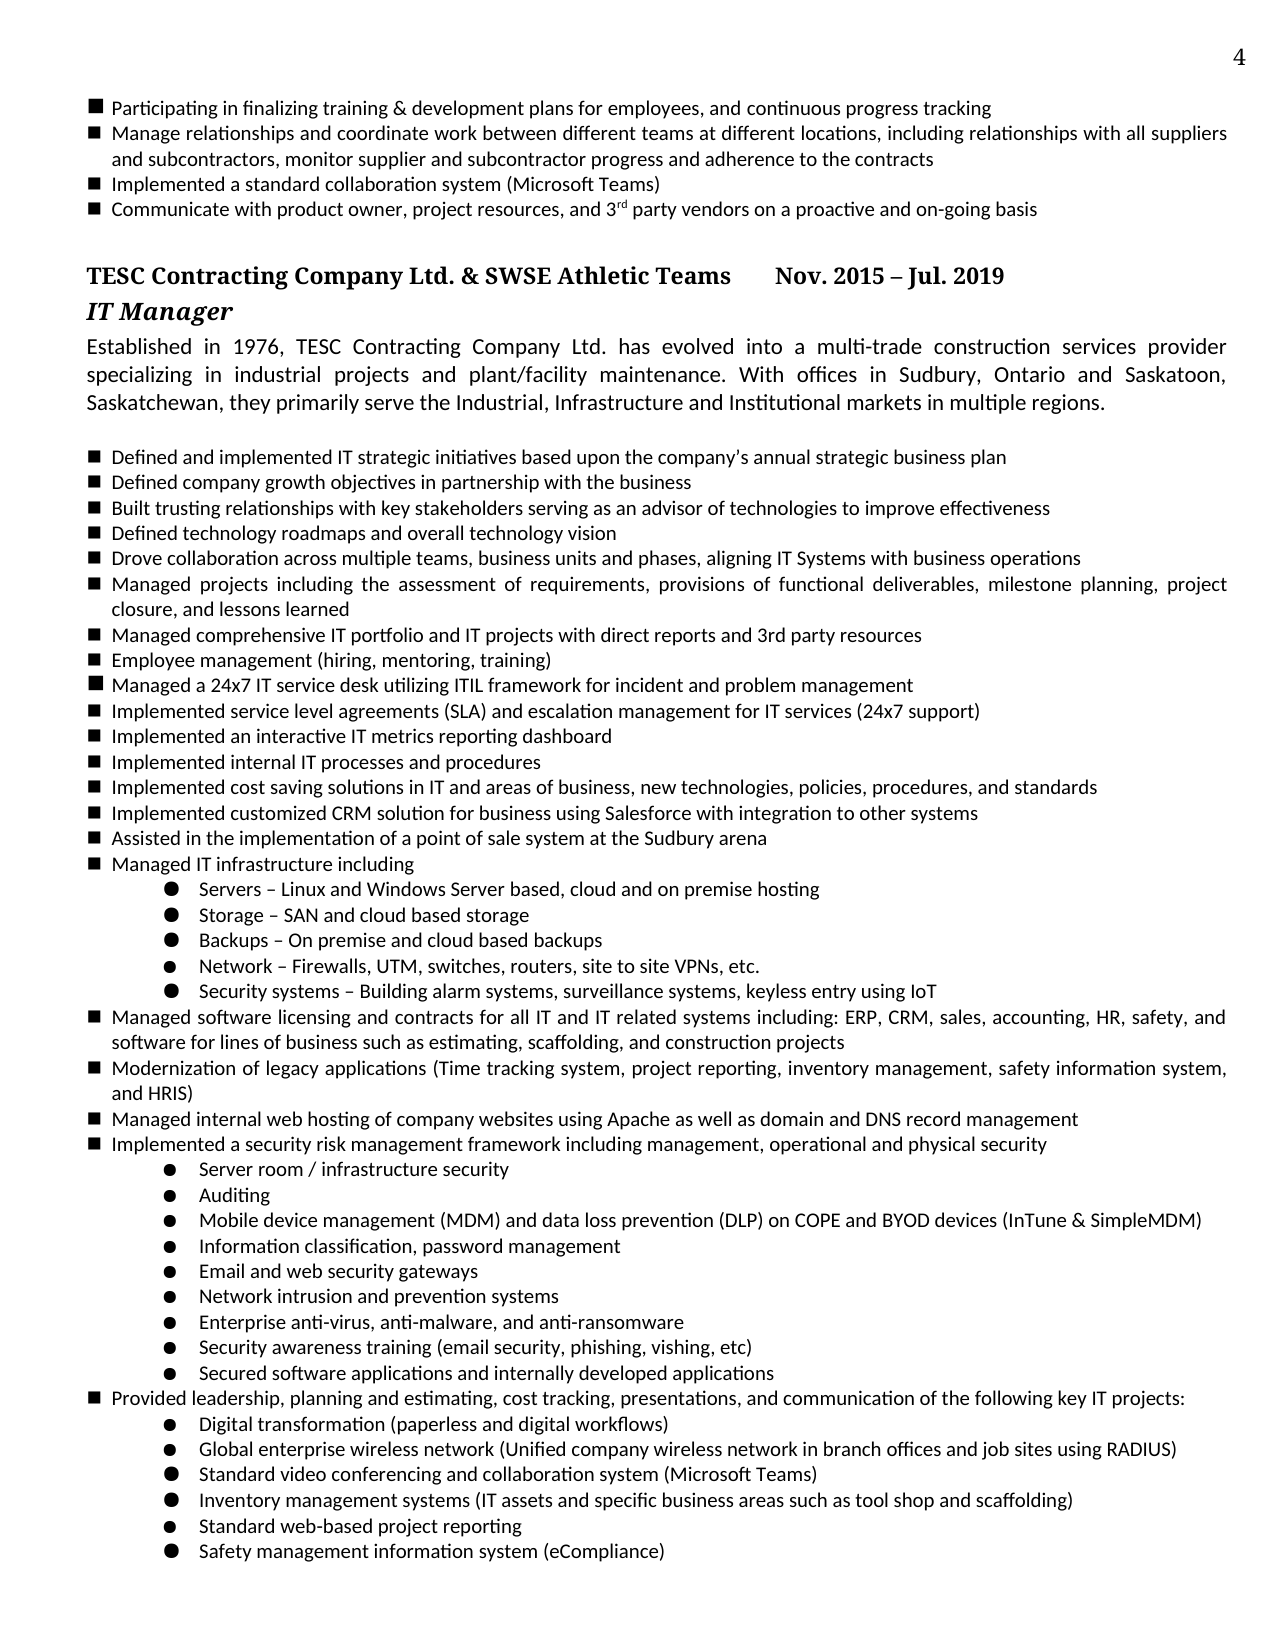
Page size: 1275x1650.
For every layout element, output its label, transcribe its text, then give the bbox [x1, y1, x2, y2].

table_cell Guardian Microsystems 2023 - Present IT Support Specialist Network and Systems Administration (Primarily remote based) Incident detection, response, and mitigation (cyber security) Evaluate systems and suggest improvements Document and implement best practices Collaborates and contributes information to teams Provide internal and end user support Product lead on endpoint protection Science North Feb. 2022 - Oct. 2022 Senior IT Manager Science North operates an interactive science centre and mine museum focusing principally on geology and mining history exhibitions. Science North is an agency of the government of Ontario and is a registered charitable organization. Developed and implemented short and long term IT strategic plans Responsible for leading, planning, organizing, and managing IT operations Responsible for managing user support Implemented an IT service management system Implemented an IT change management system Improved security posture CFMWS Jul. 2021 - Nov. 2021 Senior IT Manager/Project Director (Contract) Working on behalf of the Chief of the Defence Staff and under the authority of the Defence Minister, CFMWS is a partner in the Defence enterprise, operating under the Non-Public Property framework, expending Public and Non-Public funds. CFMWS is a separate agency of the Defence team. CFMWS offers programs and services to support the changing needs of the Canadian Armed Forces (CAF) by enhancing their mental, social, physical and financial wellbeing. Acted in role as a project director for an enterprise backup solution Acted in role as a project director for cloud migration of IT services Sofvie Inc. Sep. 2019 - Jul. 2020 Product & Service Supervisor Sofvie is a software and service organization focused on minimizing workplace hazards and aligning workplace culture using Risk and EHS Management Software to generate collaborative intelligence. This enhances communication and redefines hazard and risk management in the workplace by intelligently analyzing data gathered from the front-line. Built on industry 4.0, Sofvie creates an accessible point of reference which aids in critical decision making processes. Managed direct reports in various roles of product development and tiered support Supervised direct reports in tiered support and service of customers and internal staff Mentored direct reports in full stack software development languages and frameworks Acted as a subject matter expert on report development setting up a framework for the bulk conversion of previously developed reports to an open source solution Acted as a subject matter expert on application security (Secure API, XSS, SQL Injection, Access Control, Logging & Monitoring) Managed the development of a standardized product API for integration with other software systems such as ERP’s Managed the agile project development plan, acted as scrum master, and performed sprint planning using JIRA Contributed to definition and implementation of service desk processes and procedures such as service level agreements, escalation management, and the framework for 24x7 product support Acted as a liaison between business stakeholders, product support, development staff, and other cross-functional teams both onsite and in remote locations to identify any system/functional gaps, pro-actively monitoring environments for efficiency and continuous improvements Implemented Git as a source code control management system and implemented a standard repository strategy for core product and customizations Supervised direct reports in continuous delivery and continuous integration (CI/CD) of products (DevOps) Managed best practices and standards in the product development of a secure risk management system Advocated for storage and accessibility of all product and company documentation, including meeting minutes Lead product quality assurance and implementation of automated testing framework Lead the software development of a cloud-native product from a legacy application Participated in product hosting strategy using SaaS model (cloud, on premise, hybrid). Established hosting strategies with leading cloud providers including AWS, Microsoft Azure, IBM, and Digital Ocean for global product delivery Providing leadership, direction and coaching to develop skills and organizational capabilities to meet/exceed strategic goals and achieve business results Coordinate escalations to identify and address business requirements gaps and loop back with Product Owner, as required Documentation and review of the Service Level Agreements with stakeholders, ensuring adherence to defined SLAs through daily operational meetings Participating in finalizing training & development plans for employees, and continuous progress tracking Manage relationships and coordinate work between different teams at different locations, including relationships with all suppliers and subcontractors, monitor supplier and subcontractor progress and adherence to the contracts Implemented a standard collaboration system (Microsoft Teams) Communicate with product owner, project resources, and 3rd party vendors on a proactive and on-going basis TESC Contracting Company Ltd. & SWSE Athletic Teams Nov. 2015 – Jul. 2019 IT Manager Established in 1976, TESC Contracting Company Ltd. has evolved into a multi-trade construction services provider specializing in industrial projects and plant/facility maintenance. With offices in Sudbury, Ontario and Saskatoon, Saskatchewan, they primarily serve the Industrial, Infrastructure and Institutional markets in multiple regions. Defined and implemented IT strategic initiatives based upon the company’s annual strategic business plan Defined company growth objectives in partnership with the business Built trusting relationships with key stakeholders serving as an advisor of technologies to improve effectiveness Defined technology roadmaps and overall technology vision Drove collaboration across multiple teams, business units and phases, aligning IT Systems with business operations Managed projects including the assessment of requirements, provisions of functional deliverables, milestone planning, project closure, and lessons learned Managed comprehensive IT portfolio and IT projects with direct reports and 3rd party resources Employee management (hiring, mentoring, training) Managed a 24x7 IT service desk utilizing ITIL framework for incident and problem management Implemented service level agreements (SLA) and escalation management for IT services (24x7 support) Implemented an interactive IT metrics reporting dashboard Implemented internal IT processes and procedures Implemented cost saving solutions in IT and areas of business, new technologies, policies, procedures, and standards Implemented customized CRM solution for business using Salesforce with integration to other systems Assisted in the implementation of a point of sale system at the Sudbury arena Managed IT infrastructure including Servers – Linux and Windows Server based, cloud and on premise hosting Storage – SAN and cloud based storage Backups – On premise and cloud based backups Network – Firewalls, UTM, switches, routers, site to site VPNs, etc. Security systems – Building alarm systems, surveillance systems, keyless entry using IoT Managed software licensing and contracts for all IT and IT related systems including: ERP, CRM, sales, accounting, HR, safety, and software for lines of business such as estimating, scaffolding, and construction projects Modernization of legacy applications (Time tracking system, project reporting, inventory management, safety information system, and HRIS) Managed internal web hosting of company websites using Apache as well as domain and DNS record management Implemented a security risk management framework including management, operational and physical security Server room / infrastructure security Auditing Mobile device management (MDM) and data loss prevention (DLP) on COPE and BYOD devices (InTune & SimpleMDM) Information classification, password management Email and web security gateways Network intrusion and prevention systems Enterprise anti-virus, anti-malware, and anti-ransomware Security awareness training (email security, phishing, vishing, etc) Secured software applications and internally developed applications Provided leadership, planning and estimating, cost tracking, presentations, and communication of the following key IT projects: Digital transformation (paperless and digital workflows) Global enterprise wireless network (Unified company wireless network in branch offices and job sites using RADIUS) Standard video conferencing and collaboration system (Microsoft Teams) Inventory management systems (IT assets and specific business areas such as tool shop and scaffolding) Standard web-based project reporting Safety management information system (eCompliance) Company intranet (cloud based on Azure, single sign on using Azure AD) Global VoIP system (migrated from analogue/POTS lines to VoIP system using FreePBX and SIP phones) Communicate with project stakeholders, business unit managers, project resources, and 3rd party vendors on a proactive and on-going basis Vale Canada Limited Jan. 2009 – Oct. 2015 IT Subject Matter Expert / IT Project Manager Vale Canada is the Canadian nickel subsidiary of Brazilian miner Vale, the world's largest iron ore producer and exporter. The company is engaged in the mining, processing and marketing of metal products. Based in Toronto, Vale Canada produces nickel, copper, cobalt, platinum, rhodium, ruthenium, iridium, gold, and silver, both in Canada and in Indonesia. Managed a team of developers providing oversight and mentoring, resource scheduling and performance evaluations Performed in role of project manager managing all aspects of IT projects including project budgeting, initiation, planning, execution, monitoring, and closure Performed in project estimation as a subject matter expert Developed and managed project plans using a variety of tools including MS Project and HPPM Implemented best practices, standards, and product roadmaps as a subject matter expert for areas of expertise Provided or approved application architecture for several software applications including: Computerized mould tracking system (Web based, .NET application) Process Information Management Application (division wide web based production information reporting system consisting of KPI’s and real-time information. Using SharePoint and web technologies) Computerized systems for the atmospheric emissions reduction (AER) program (web-based applications) Smelting converter aisle monitoring system (Monitor the process of nickel smelting process and used by operators to assist in decision making) Managed the implementation of many IT projects such as: Redundant data collection system (Real-time data collection from Smelter process control network to business network using OPC and OSISoft PI technologies) Data Migration of legacy data historian (migration of Setcim data historian to OSISoft PI historian) Product lead on SAP Manufacturing Integration and Intelligence (MII) attended conferences, formal training, and networking with global colleagues implemented the product as the company’s standard reporting tool utilized by various applications created product roadmaps and standards for technology participated in negotiations of maintenance agreement and software licensing Acted as a third tier of support for escalations or engineering of solutions for products in areas of expertise (24x7x365 support) Communicate with project stakeholders, business managers, project resources on a proactive and on-going basis Vale Canada Limited May 2005 – Dec. 2008 Process Systems Analyst Design, develop, test, deliver and support of information and process control systems Implemented new technologies into business applications, business requirements analysis/translation Lead IT contractors and projects, served as mentor to colleagues and project resources Communicate with project stakeholders, business unit managers, and project resources on a proactive and on-going basis Four Leaf Solutions Inc. Sep. 2002 – Apr. 2005 Programmer/Analyst Four Leaf Solutions operated as a software development and IT service company since 1999. They provided professional design, development & marketing of websites, web applications, social media presences and IT support and service. Supervised and lead programming projects and initiatives Custom web and software application architecture and development (client/server apps, databases) using technologies including: HTML, CSS, JavaScript, C#, .NET, MVC, Perl, PHP, AJAX, Java, SQL Server, Oracle DB, MySQL, PostgreSQL, SharePoint Performed business requirements analysis, process mapping and data modeling Designed and developed solutions to meet design specifications and customer requirements Provided maintenance of software applications and third level support to customers Performed code optimization for software efficiency and performance Managed development standards Collaboration with testing teams to relay functionality and addressing testing issues, tools and testing defects Communicate project/work on a proactive and on-going basis Remote & on-site support technician (all aspects of networks, hardware, & software) Excellent written and oral communications skills, including technical writing skills Expertech Network Installation May 2000 – Jul. 2002 IS/IT Technical Support Analyst Expertech Network Installation is a major network infrastructure service provider for the wireline and wireless broadband technology market in Quebec and Ontario. Expertech is responsible for provisioning Bell Canada's networks. Software development (scripting, Perl, Delphi, JSP, PHP, Java, C/C++) Network Administration Remote & on-site support technician (all aspects of networks, hardware, & software) [75, 95, 1240, 1564]
table_cell [30, 95, 75, 1564]
